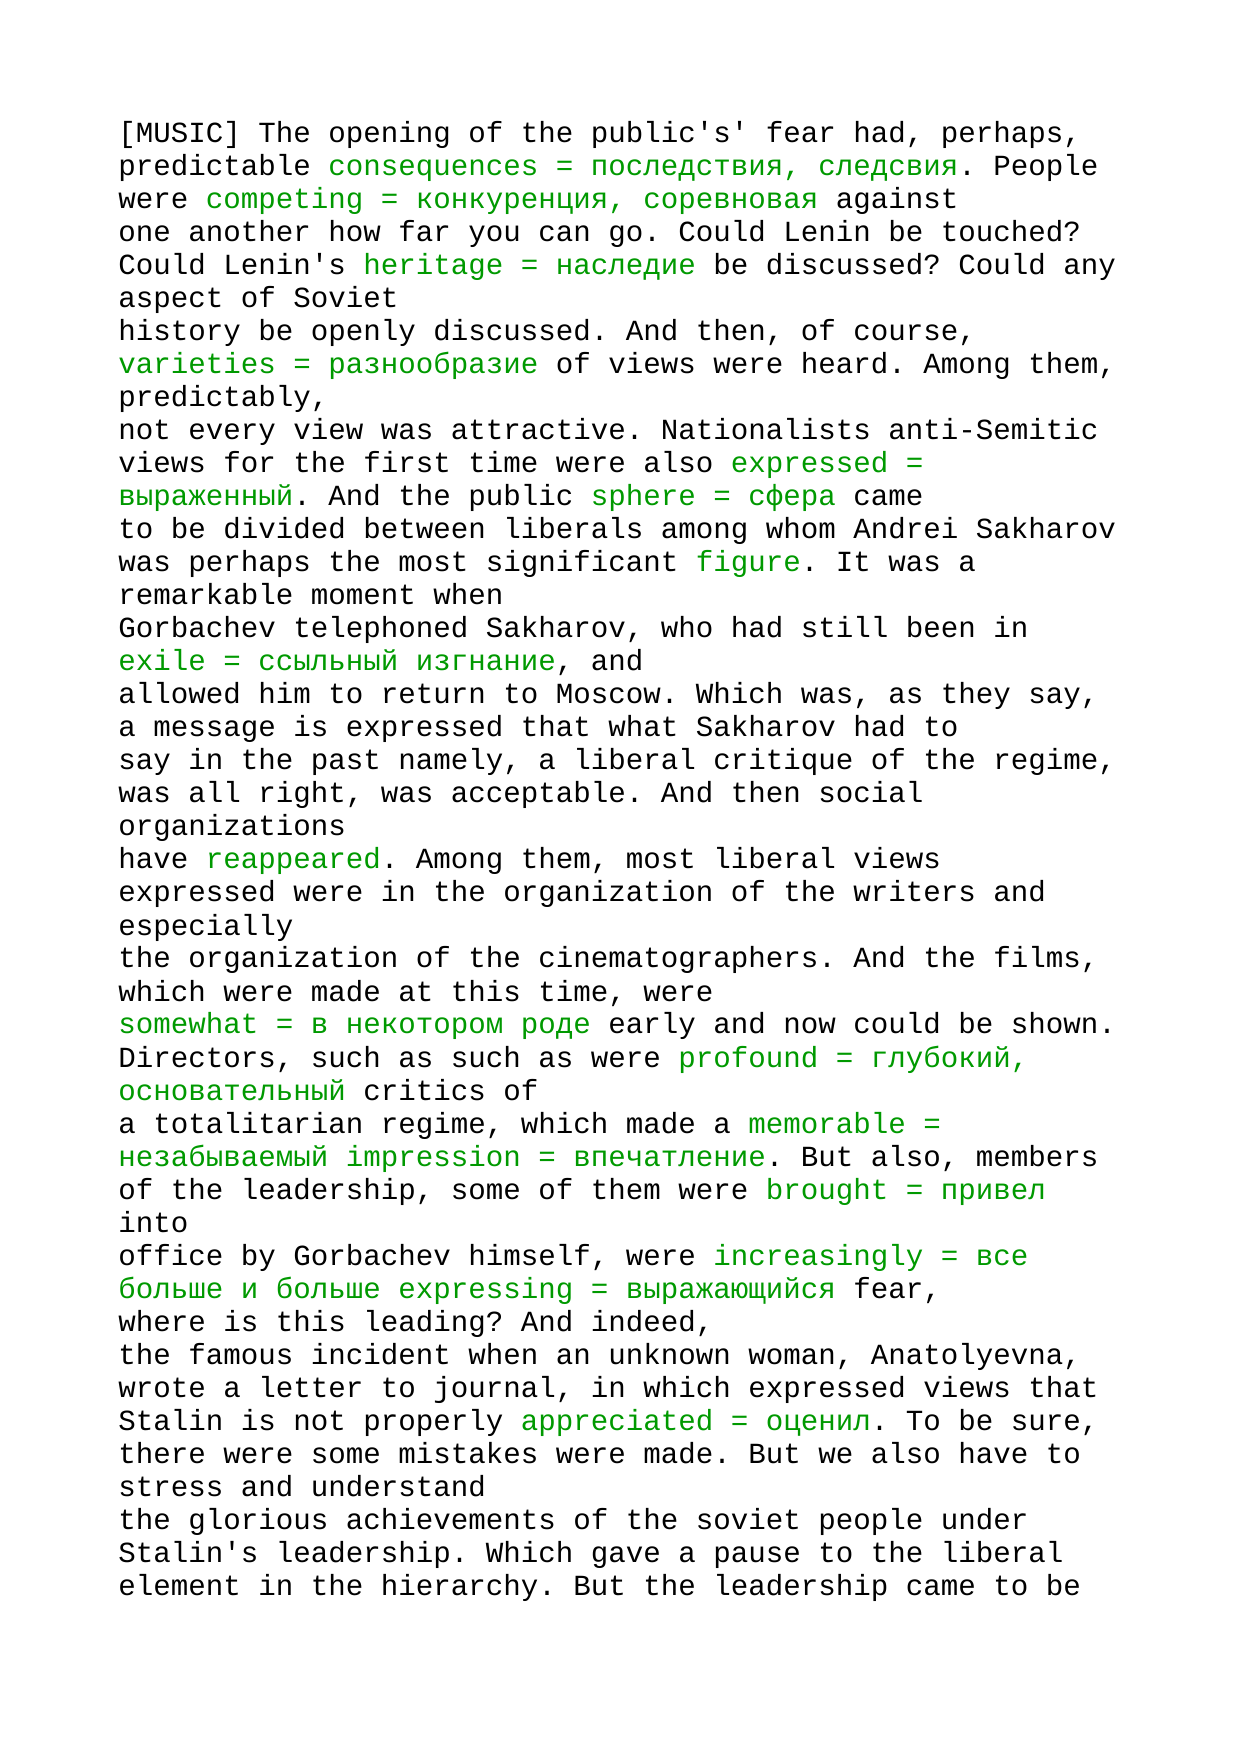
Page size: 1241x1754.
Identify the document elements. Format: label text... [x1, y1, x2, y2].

text say in the past namely, a liberal critique of the regime, [118, 746, 1122, 778]
text there were some mistakes were made. But we also have to stress and understand [118, 1439, 1122, 1505]
text the famous incident when an unknown woman, Anatolyevna, wrote a letter to journal, in which expressed views that Stalin is not properly appreciated = оценил. To be sure, [118, 1340, 1122, 1439]
text the glorious achievements of the soviet people under Stalin's leadership. Which gave a pause to the liberal [118, 1505, 1122, 1571]
text somewhat = в некотором роде early and now could be shown. Directors, such as such as were profound = глубокий, основательный critics of [118, 1010, 1122, 1109]
text a message is expressed that what Sakharov had to [118, 712, 1122, 746]
text the organization of the cinematographers. And the films, which were made at this time, were [118, 944, 1122, 1010]
text not every view was attractive. Nationalists anti-Semitic views for the first time were also expressed = выраженный. And the public sphere = сфера came [118, 415, 1122, 514]
text to be divided between liberals among whom Andrei Sakharov was perhaps the most significant figure. It was a remarkable moment when [118, 514, 1122, 613]
text one another how far you can go. Could Lenin be touched? Could Lenin's heritage = наследие be discussed? Could any aspect of Soviet [118, 217, 1122, 316]
text was all right, was acceptable. And then social organizations [118, 778, 1122, 844]
text expressed were in the organization of the writers and especially [118, 878, 1122, 944]
text varieties = разнообразие of views were heard. Among them, predictably, [118, 349, 1122, 415]
text have reappeared. Among them, most liberal views [118, 844, 1122, 878]
text where is this leading? And indeed, [118, 1307, 1122, 1340]
text element in the hierarchy. But the leadership came to be [118, 1571, 1122, 1604]
text office by Gorbachev himself, were increasingly = все больше и больше expressing = выражающийся fear, [118, 1241, 1122, 1307]
text allowed him to return to Moscow. Which was, as they say, [118, 679, 1122, 712]
text Gorbachev telephoned Sakharov, who had still been in exile = ссыльный изгнание, and [118, 613, 1122, 679]
text history be openly discussed. And then, of course, [118, 316, 1122, 349]
text a totalitarian regime, which made a memorable = незабываемый impression = впечатление. But also, members of the leadership, some of them were brought = привел into [118, 1109, 1122, 1241]
text [MUSIC] The opening of the public's' fear had, perhaps, predictable consequences = последствия, следсвия. People were competing = конкуренция, соревновая against [118, 118, 1122, 217]
